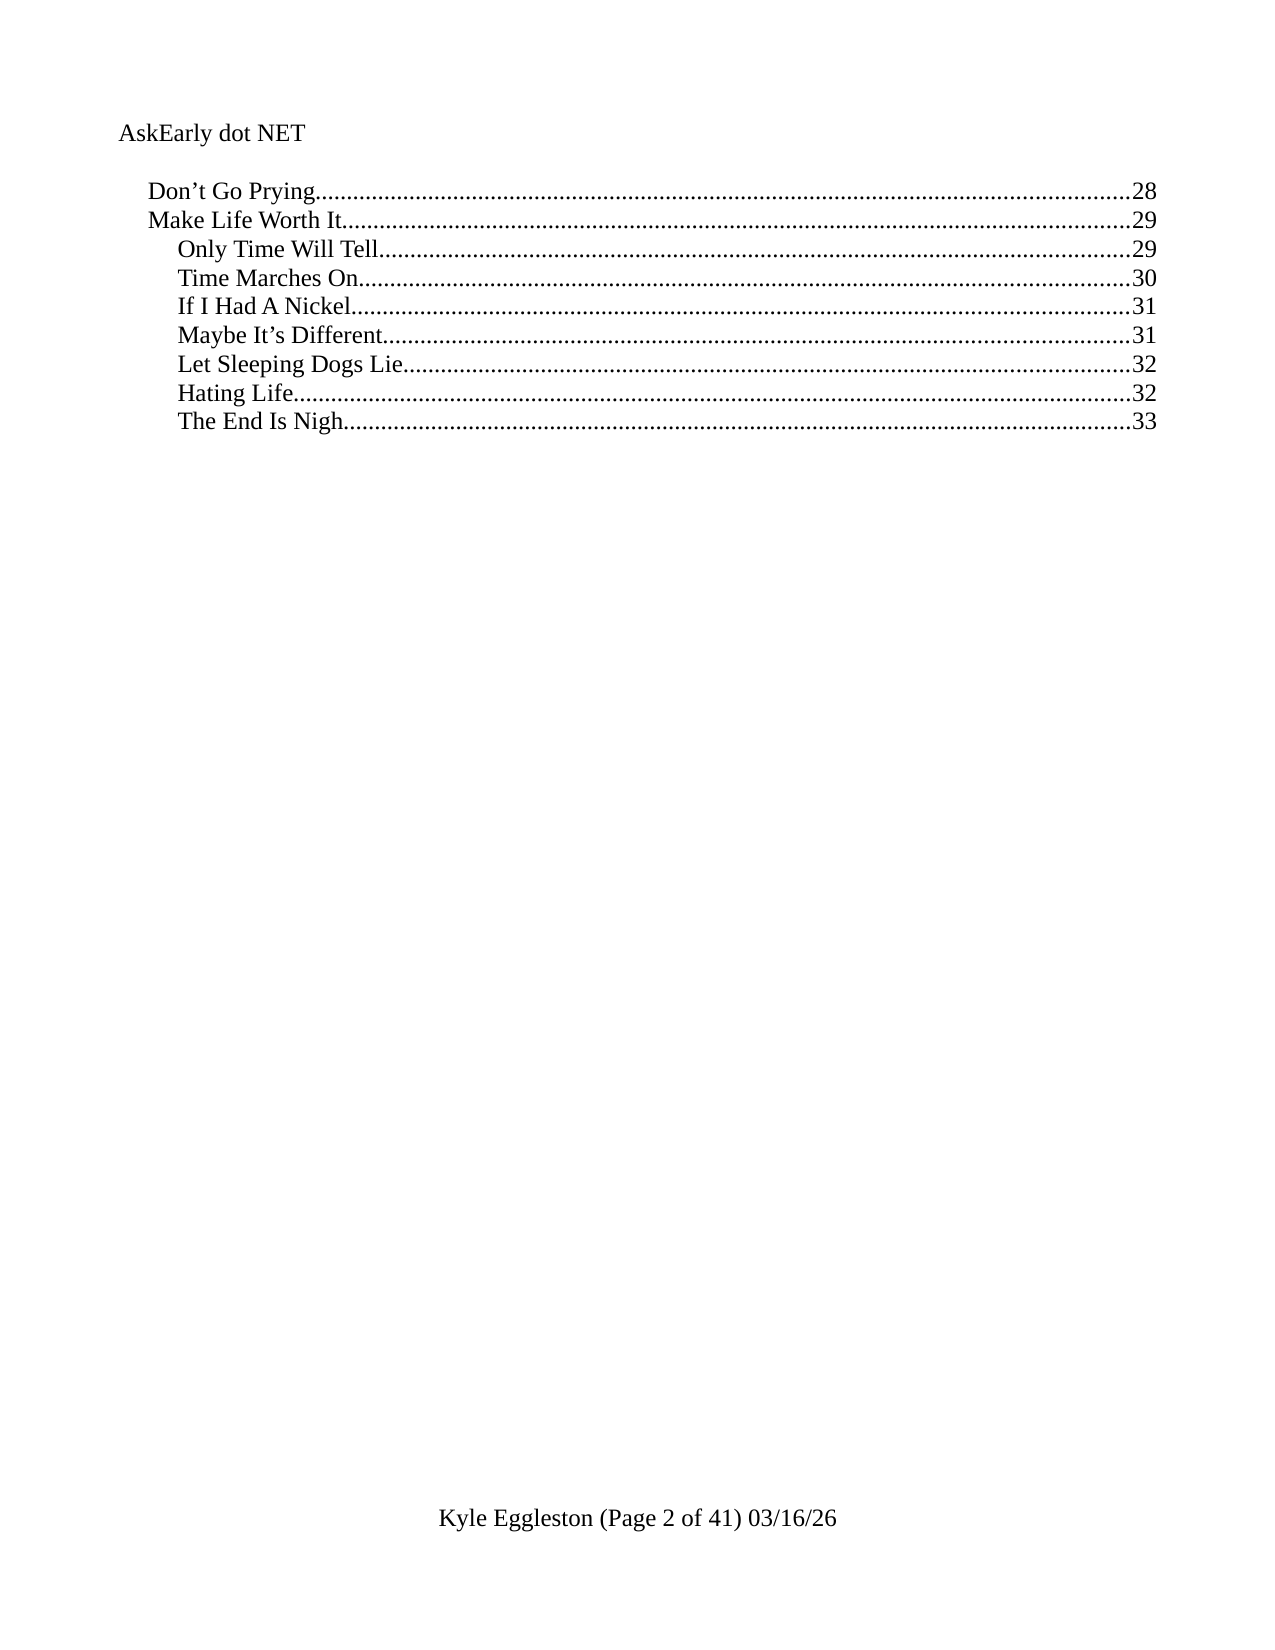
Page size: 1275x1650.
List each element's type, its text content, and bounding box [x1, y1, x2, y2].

text Time Marches On 30 [177, 263, 1157, 291]
text Make Life Worth It 29 [148, 205, 1157, 234]
text Only Time Will Tell 29 [177, 234, 1157, 263]
text If I Had A Nickel 31 [177, 291, 1157, 320]
text Hating Life 32 [177, 378, 1157, 406]
text The End Is Nigh 33 [177, 406, 1157, 435]
text Don’t Go Prying 28 [148, 176, 1157, 205]
text Maybe It’s Different 31 [177, 320, 1157, 349]
text Let Sleeping Dogs Lie 32 [177, 349, 1157, 378]
